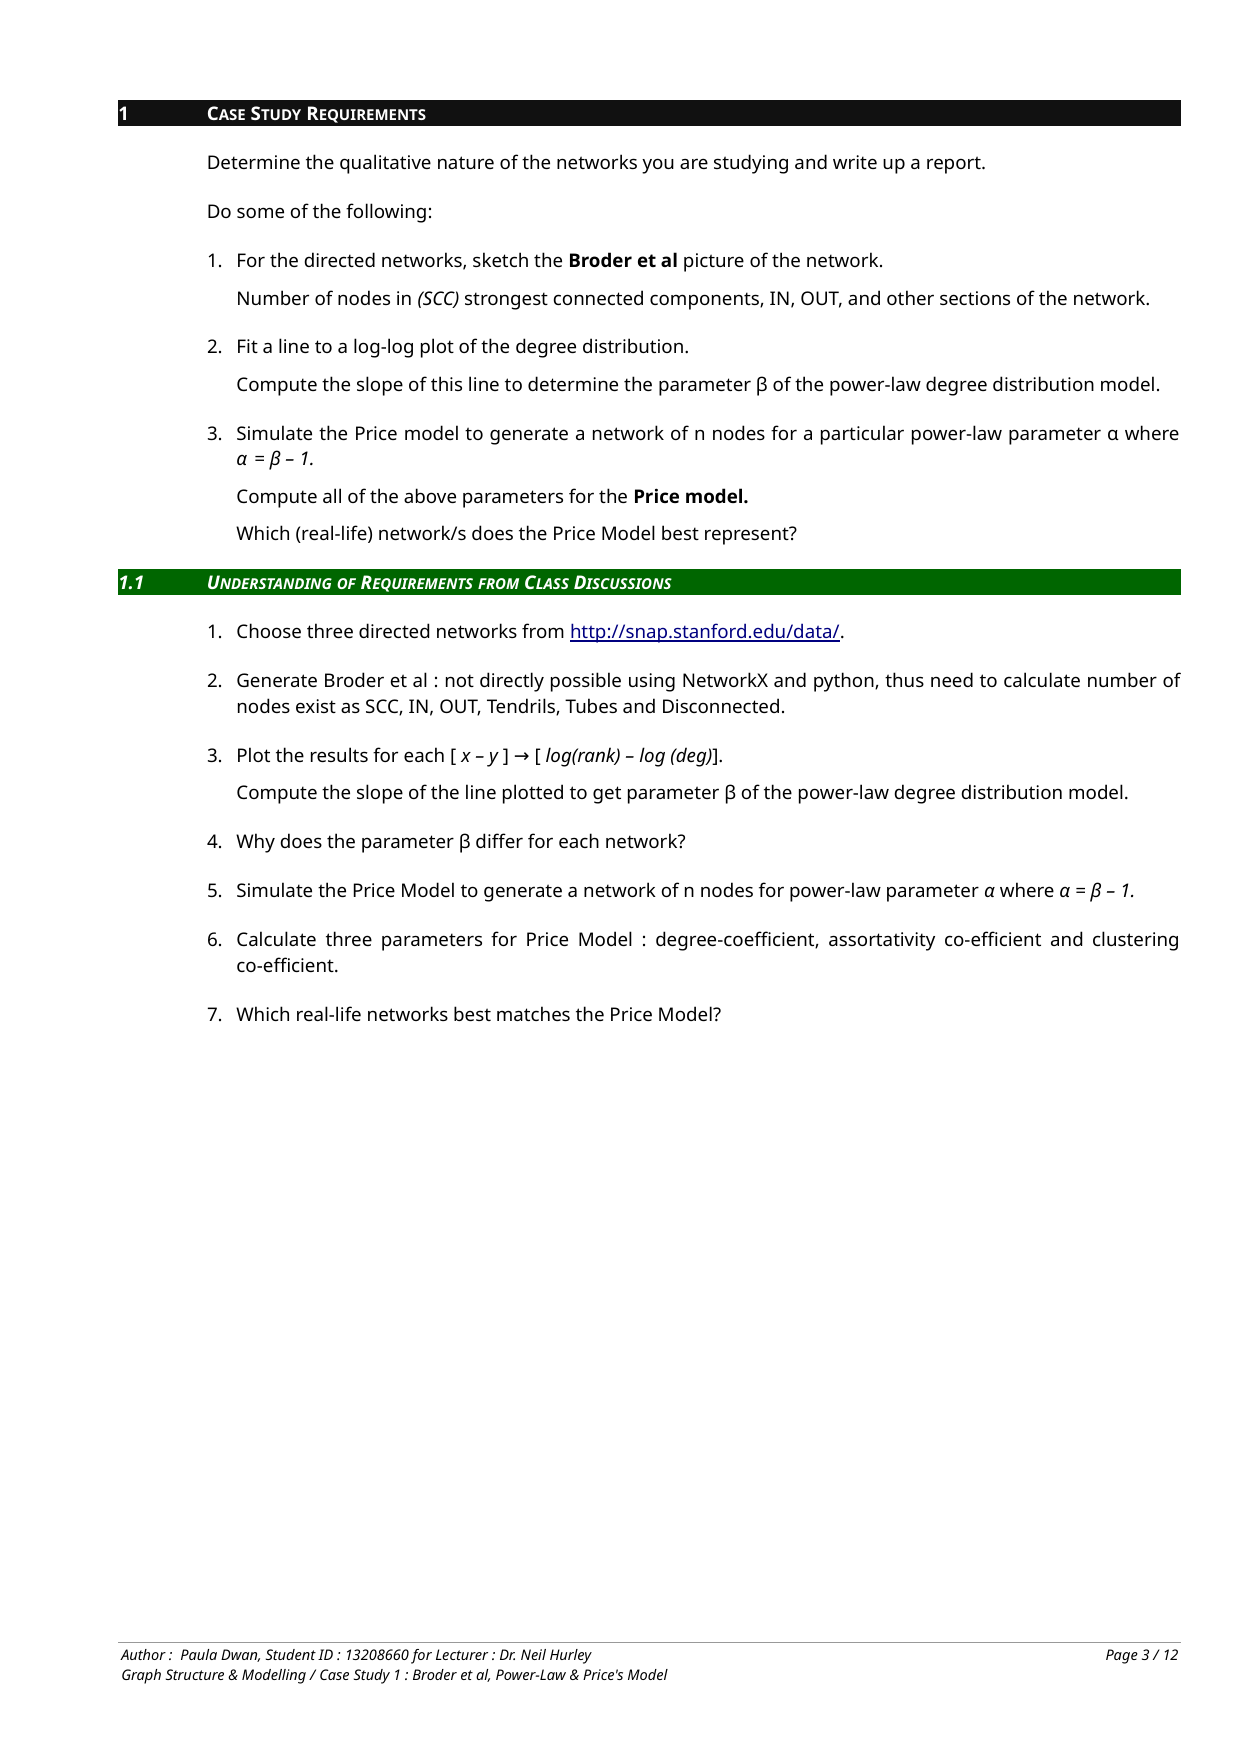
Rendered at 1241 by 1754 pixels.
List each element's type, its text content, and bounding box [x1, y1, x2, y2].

subtitle Understanding of Requirements from Class Discussions [118, 569, 1181, 595]
list Compute the slope of the line plotted to get parameter β of the power-law degree distribution model. [236, 779, 1181, 805]
list Plot the results for each [ x – y ] → [ log(rank) – log (deg)]. [207, 742, 1181, 768]
list Compute all of the above parameters for the Price model. [236, 483, 1181, 508]
list Number of nodes in (SCC) strongest connected components, IN, OUT, and other sections of the network. [236, 285, 1181, 310]
text Do some of the following: [207, 198, 1181, 224]
list Generate Broder et al : not directly possible using NetworkX and python, thus need to calculate number of nodes exist as SCC, IN, OUT, Tendrils, Tubes and Disconnected. [207, 667, 1181, 718]
list Fit a line to a log-log plot of the degree distribution. [207, 334, 1181, 359]
list Choose three directed networks from http://snap.stanford.edu/data/. [207, 618, 1181, 644]
subtitle Case Study Requirements [118, 100, 1181, 126]
list Simulate the Price Model to generate a network of n nodes for power-law parameter α where α = β – 1. [207, 877, 1181, 903]
list Which real-life networks best matches the Price Model? [207, 1001, 1181, 1027]
list Compute the slope of this line to determine the parameter β of the power-law degree distribution model. [236, 371, 1181, 397]
list Why does the parameter β differ for each network? [207, 828, 1181, 854]
list Which (real-life) network/s does the Price Model best represent? [236, 520, 1181, 546]
text Determine the qualitative nature of the networks you are studying and write up a report. [207, 149, 1181, 175]
list For the directed networks, sketch the Broder et al picture of the network. [207, 247, 1181, 273]
list Simulate the Price model to generate a network of n nodes for a particular power-law parameter α where α = β – 1. [207, 420, 1181, 471]
list Calculate three parameters for Price Model : degree-coefficient, assortativity co-efficient and clustering co‑efficient. [207, 927, 1181, 978]
